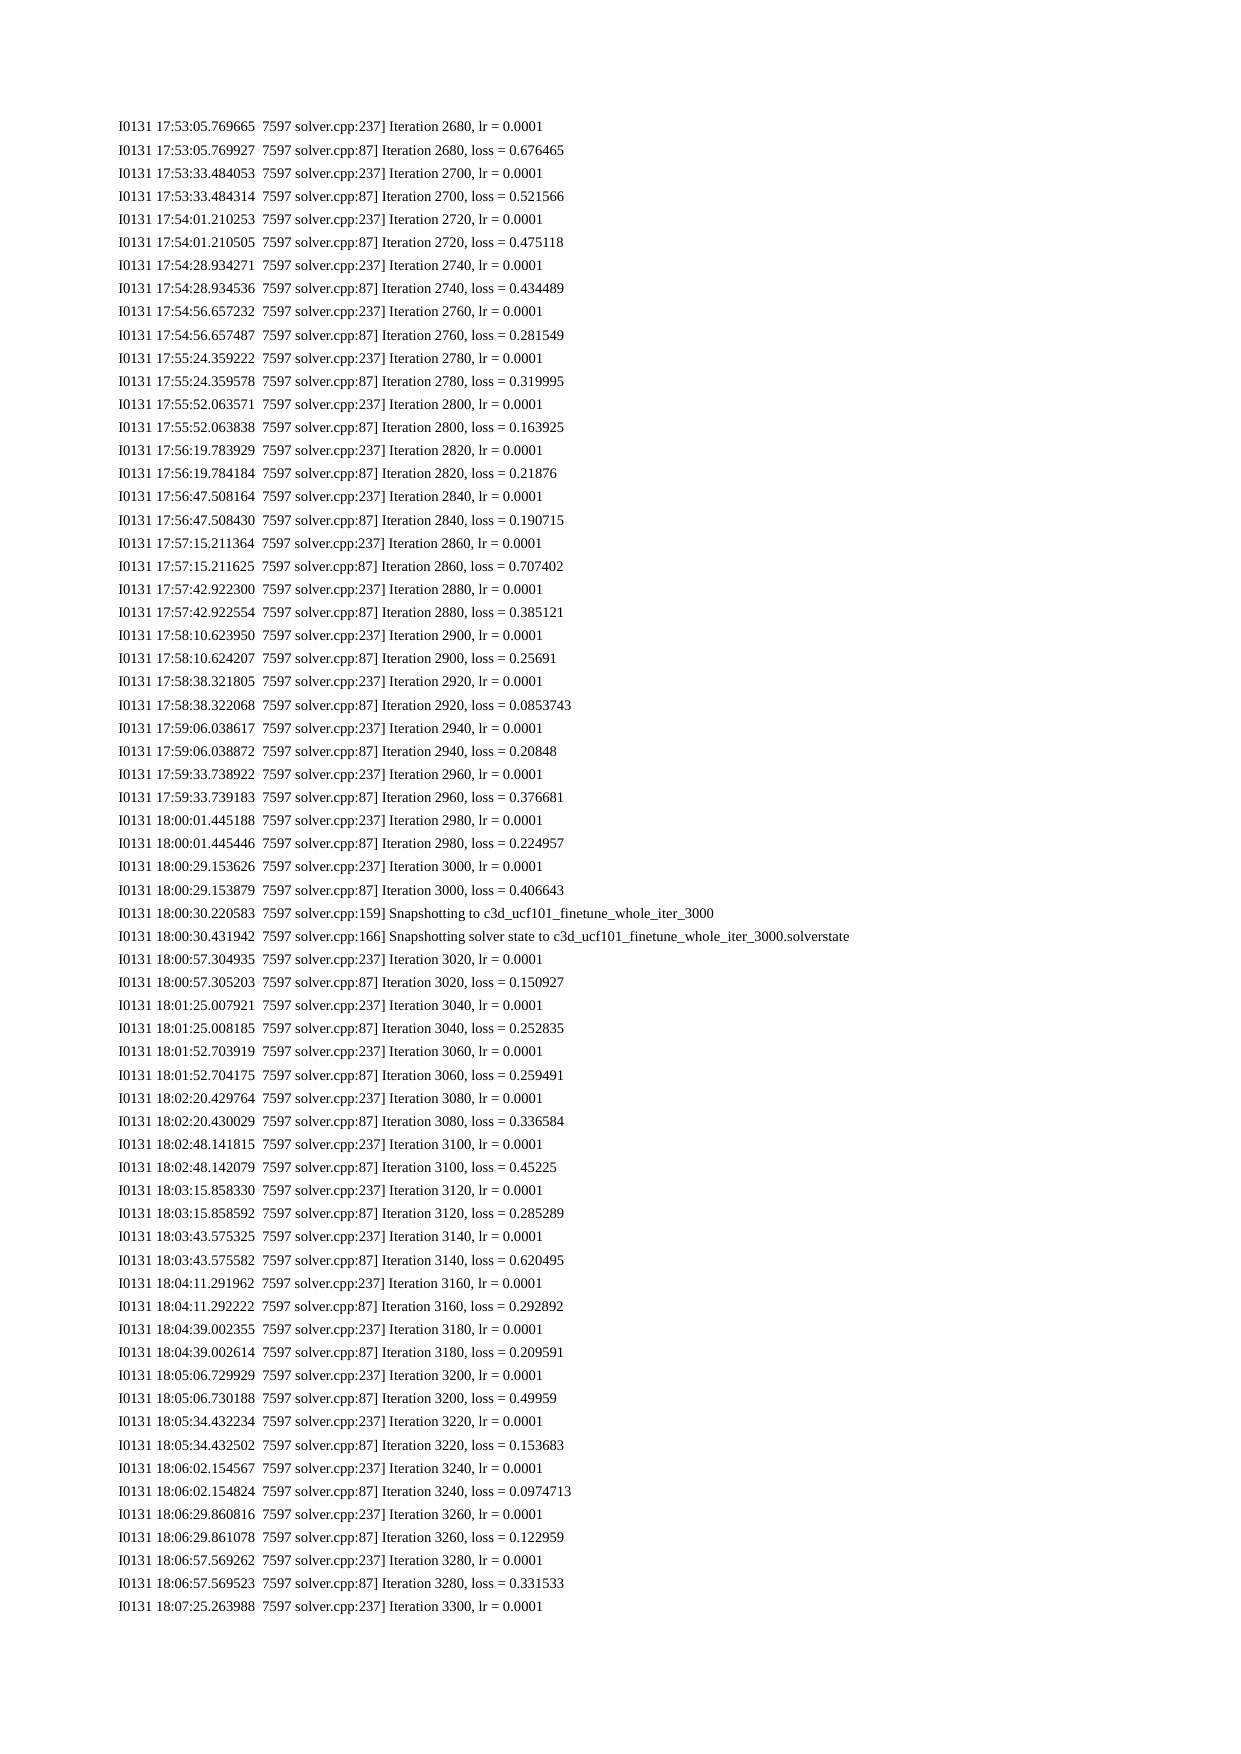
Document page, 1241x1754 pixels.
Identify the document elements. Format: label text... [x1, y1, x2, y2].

text I0131 17:55:52.063571 7597 solver.cpp:237] Iteration 2800, lr = 0.0001 [118, 396, 1122, 412]
text I0131 17:59:06.038617 7597 solver.cpp:237] Iteration 2940, lr = 0.0001 [118, 719, 1122, 736]
text I0131 18:03:15.858330 7597 solver.cpp:237] Iteration 3120, lr = 0.0001 [118, 1182, 1122, 1199]
text I0131 18:05:06.729929 7597 solver.cpp:237] Iteration 3200, lr = 0.0001 [118, 1367, 1122, 1384]
text I0131 17:59:33.739183 7597 solver.cpp:87] Iteration 2960, loss = 0.376681 [118, 789, 1122, 806]
text I0131 18:04:39.002355 7597 solver.cpp:237] Iteration 3180, lr = 0.0001 [118, 1321, 1122, 1337]
text I0131 17:54:01.210253 7597 solver.cpp:237] Iteration 2720, lr = 0.0001 [118, 211, 1122, 227]
text I0131 18:00:57.304935 7597 solver.cpp:237] Iteration 3020, lr = 0.0001 [118, 951, 1122, 967]
text I0131 18:02:48.142079 7597 solver.cpp:87] Iteration 3100, loss = 0.45225 [118, 1159, 1122, 1176]
text I0131 18:06:02.154567 7597 solver.cpp:237] Iteration 3240, lr = 0.0001 [118, 1459, 1122, 1476]
text I0131 17:55:24.359222 7597 solver.cpp:237] Iteration 2780, lr = 0.0001 [118, 349, 1122, 366]
text I0131 18:06:29.861078 7597 solver.cpp:87] Iteration 3260, loss = 0.122959 [118, 1529, 1122, 1546]
text I0131 17:58:10.624207 7597 solver.cpp:87] Iteration 2900, loss = 0.25691 [118, 650, 1122, 667]
text I0131 17:55:52.063838 7597 solver.cpp:87] Iteration 2800, loss = 0.163925 [118, 419, 1122, 436]
text I0131 17:58:10.623950 7597 solver.cpp:237] Iteration 2900, lr = 0.0001 [118, 627, 1122, 644]
text I0131 18:00:30.220583 7597 solver.cpp:159] Snapshotting to c3d_ucf101_finetune_whole_iter_3000 [118, 904, 1122, 921]
text I0131 18:03:43.575582 7597 solver.cpp:87] Iteration 3140, loss = 0.620495 [118, 1251, 1122, 1268]
text I0131 17:55:24.359578 7597 solver.cpp:87] Iteration 2780, loss = 0.319995 [118, 372, 1122, 389]
text I0131 17:54:56.657487 7597 solver.cpp:87] Iteration 2760, loss = 0.281549 [118, 326, 1122, 343]
text I0131 18:03:43.575325 7597 solver.cpp:237] Iteration 3140, lr = 0.0001 [118, 1228, 1122, 1245]
text I0131 17:54:28.934536 7597 solver.cpp:87] Iteration 2740, loss = 0.434489 [118, 280, 1122, 297]
text I0131 17:56:19.784184 7597 solver.cpp:87] Iteration 2820, loss = 0.21876 [118, 465, 1122, 482]
text I0131 17:58:38.321805 7597 solver.cpp:237] Iteration 2920, lr = 0.0001 [118, 673, 1122, 690]
text I0131 18:05:34.432234 7597 solver.cpp:237] Iteration 3220, lr = 0.0001 [118, 1413, 1122, 1430]
text I0131 18:05:06.730188 7597 solver.cpp:87] Iteration 3200, loss = 0.49959 [118, 1390, 1122, 1407]
text I0131 18:00:01.445446 7597 solver.cpp:87] Iteration 2980, loss = 0.224957 [118, 835, 1122, 852]
text I0131 18:04:11.291962 7597 solver.cpp:237] Iteration 3160, lr = 0.0001 [118, 1274, 1122, 1291]
text I0131 18:06:02.154824 7597 solver.cpp:87] Iteration 3240, loss = 0.0974713 [118, 1482, 1122, 1499]
text I0131 17:56:19.783929 7597 solver.cpp:237] Iteration 2820, lr = 0.0001 [118, 442, 1122, 459]
text I0131 17:53:05.769665 7597 solver.cpp:237] Iteration 2680, lr = 0.0001 [118, 118, 1122, 135]
text I0131 17:57:15.211364 7597 solver.cpp:237] Iteration 2860, lr = 0.0001 [118, 534, 1122, 551]
text I0131 18:06:29.860816 7597 solver.cpp:237] Iteration 3260, lr = 0.0001 [118, 1506, 1122, 1522]
text I0131 18:00:29.153879 7597 solver.cpp:87] Iteration 3000, loss = 0.406643 [118, 881, 1122, 898]
text I0131 17:57:42.922554 7597 solver.cpp:87] Iteration 2880, loss = 0.385121 [118, 604, 1122, 621]
text I0131 17:53:05.769927 7597 solver.cpp:87] Iteration 2680, loss = 0.676465 [118, 141, 1122, 158]
text I0131 18:04:39.002614 7597 solver.cpp:87] Iteration 3180, loss = 0.209591 [118, 1344, 1122, 1361]
text I0131 17:56:47.508164 7597 solver.cpp:237] Iteration 2840, lr = 0.0001 [118, 488, 1122, 505]
text I0131 18:01:52.703919 7597 solver.cpp:237] Iteration 3060, lr = 0.0001 [118, 1043, 1122, 1060]
text I0131 18:02:20.429764 7597 solver.cpp:237] Iteration 3080, lr = 0.0001 [118, 1089, 1122, 1106]
text I0131 18:06:57.569262 7597 solver.cpp:237] Iteration 3280, lr = 0.0001 [118, 1552, 1122, 1569]
text I0131 18:01:25.007921 7597 solver.cpp:237] Iteration 3040, lr = 0.0001 [118, 997, 1122, 1014]
text I0131 17:54:28.934271 7597 solver.cpp:237] Iteration 2740, lr = 0.0001 [118, 257, 1122, 274]
text I0131 18:03:15.858592 7597 solver.cpp:87] Iteration 3120, loss = 0.285289 [118, 1205, 1122, 1222]
text I0131 18:01:52.704175 7597 solver.cpp:87] Iteration 3060, loss = 0.259491 [118, 1066, 1122, 1083]
text I0131 17:57:15.211625 7597 solver.cpp:87] Iteration 2860, loss = 0.707402 [118, 557, 1122, 574]
text I0131 17:54:01.210505 7597 solver.cpp:87] Iteration 2720, loss = 0.475118 [118, 234, 1122, 251]
text I0131 17:53:33.484053 7597 solver.cpp:237] Iteration 2700, lr = 0.0001 [118, 164, 1122, 181]
text I0131 18:00:29.153626 7597 solver.cpp:237] Iteration 3000, lr = 0.0001 [118, 858, 1122, 875]
text I0131 18:06:57.569523 7597 solver.cpp:87] Iteration 3280, loss = 0.331533 [118, 1575, 1122, 1592]
text I0131 18:07:25.263988 7597 solver.cpp:237] Iteration 3300, lr = 0.0001 [118, 1598, 1122, 1615]
text I0131 17:54:56.657232 7597 solver.cpp:237] Iteration 2760, lr = 0.0001 [118, 303, 1122, 320]
text I0131 18:01:25.008185 7597 solver.cpp:87] Iteration 3040, loss = 0.252835 [118, 1020, 1122, 1037]
text I0131 17:58:38.322068 7597 solver.cpp:87] Iteration 2920, loss = 0.0853743 [118, 696, 1122, 713]
text I0131 17:57:42.922300 7597 solver.cpp:237] Iteration 2880, lr = 0.0001 [118, 581, 1122, 597]
text I0131 18:00:30.431942 7597 solver.cpp:166] Snapshotting solver state to c3d_ucf101_finetune_whole_iter_3000.solverstate [118, 927, 1122, 944]
text I0131 17:56:47.508430 7597 solver.cpp:87] Iteration 2840, loss = 0.190715 [118, 511, 1122, 528]
text I0131 18:00:01.445188 7597 solver.cpp:237] Iteration 2980, lr = 0.0001 [118, 812, 1122, 829]
text I0131 18:02:20.430029 7597 solver.cpp:87] Iteration 3080, loss = 0.336584 [118, 1112, 1122, 1129]
text I0131 17:59:06.038872 7597 solver.cpp:87] Iteration 2940, loss = 0.20848 [118, 742, 1122, 759]
text I0131 18:05:34.432502 7597 solver.cpp:87] Iteration 3220, loss = 0.153683 [118, 1436, 1122, 1453]
text I0131 17:59:33.738922 7597 solver.cpp:237] Iteration 2960, lr = 0.0001 [118, 766, 1122, 782]
text I0131 18:00:57.305203 7597 solver.cpp:87] Iteration 3020, loss = 0.150927 [118, 974, 1122, 991]
text I0131 17:53:33.484314 7597 solver.cpp:87] Iteration 2700, loss = 0.521566 [118, 187, 1122, 204]
text I0131 18:02:48.141815 7597 solver.cpp:237] Iteration 3100, lr = 0.0001 [118, 1136, 1122, 1152]
text I0131 18:04:11.292222 7597 solver.cpp:87] Iteration 3160, loss = 0.292892 [118, 1297, 1122, 1314]
